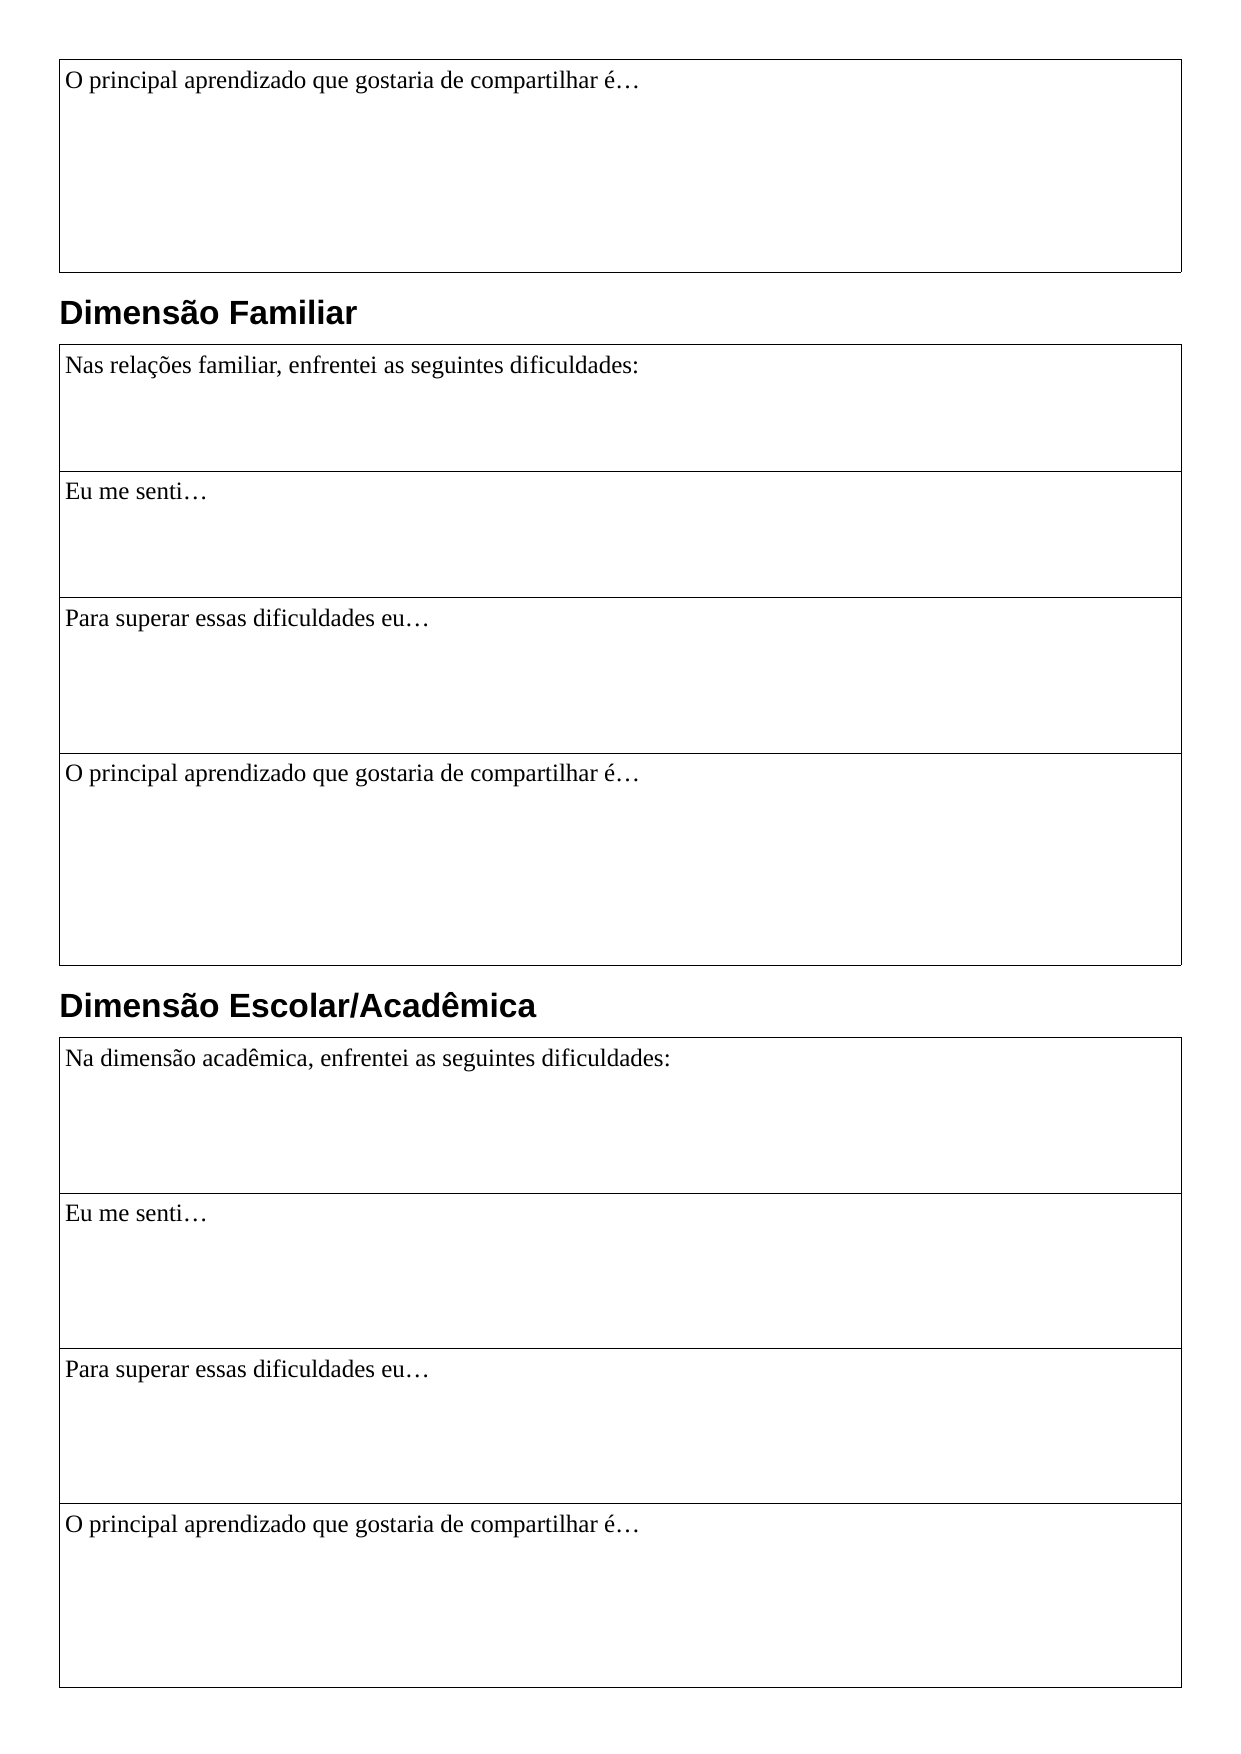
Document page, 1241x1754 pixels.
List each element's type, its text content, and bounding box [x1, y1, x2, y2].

subtitle Dimensão Familiar [59, 293, 1181, 331]
table_cell O principal aprendizado que gostaria de compartilhar é… [60, 754, 1181, 965]
table_cell Eu me senti… [60, 472, 1181, 597]
subtitle Dimensão Escolar/Acadêmica [59, 986, 1181, 1025]
table_cell O principal aprendizado que gostaria de compartilhar é… [60, 60, 1181, 272]
table_cell Para superar essas dificuldades eu… [60, 598, 1181, 752]
table_header Na dimensão acadêmica, enfrentei as seguintes dificuldades: [60, 1038, 1181, 1193]
table_cell Eu me senti… [60, 1194, 1181, 1348]
table_cell Para superar essas dificuldades eu… [60, 1349, 1181, 1503]
table_cell O principal aprendizado que gostaria de compartilhar é… [60, 1504, 1181, 1687]
table_header Nas relações familiar, enfrentei as seguintes dificuldades: [60, 345, 1181, 471]
